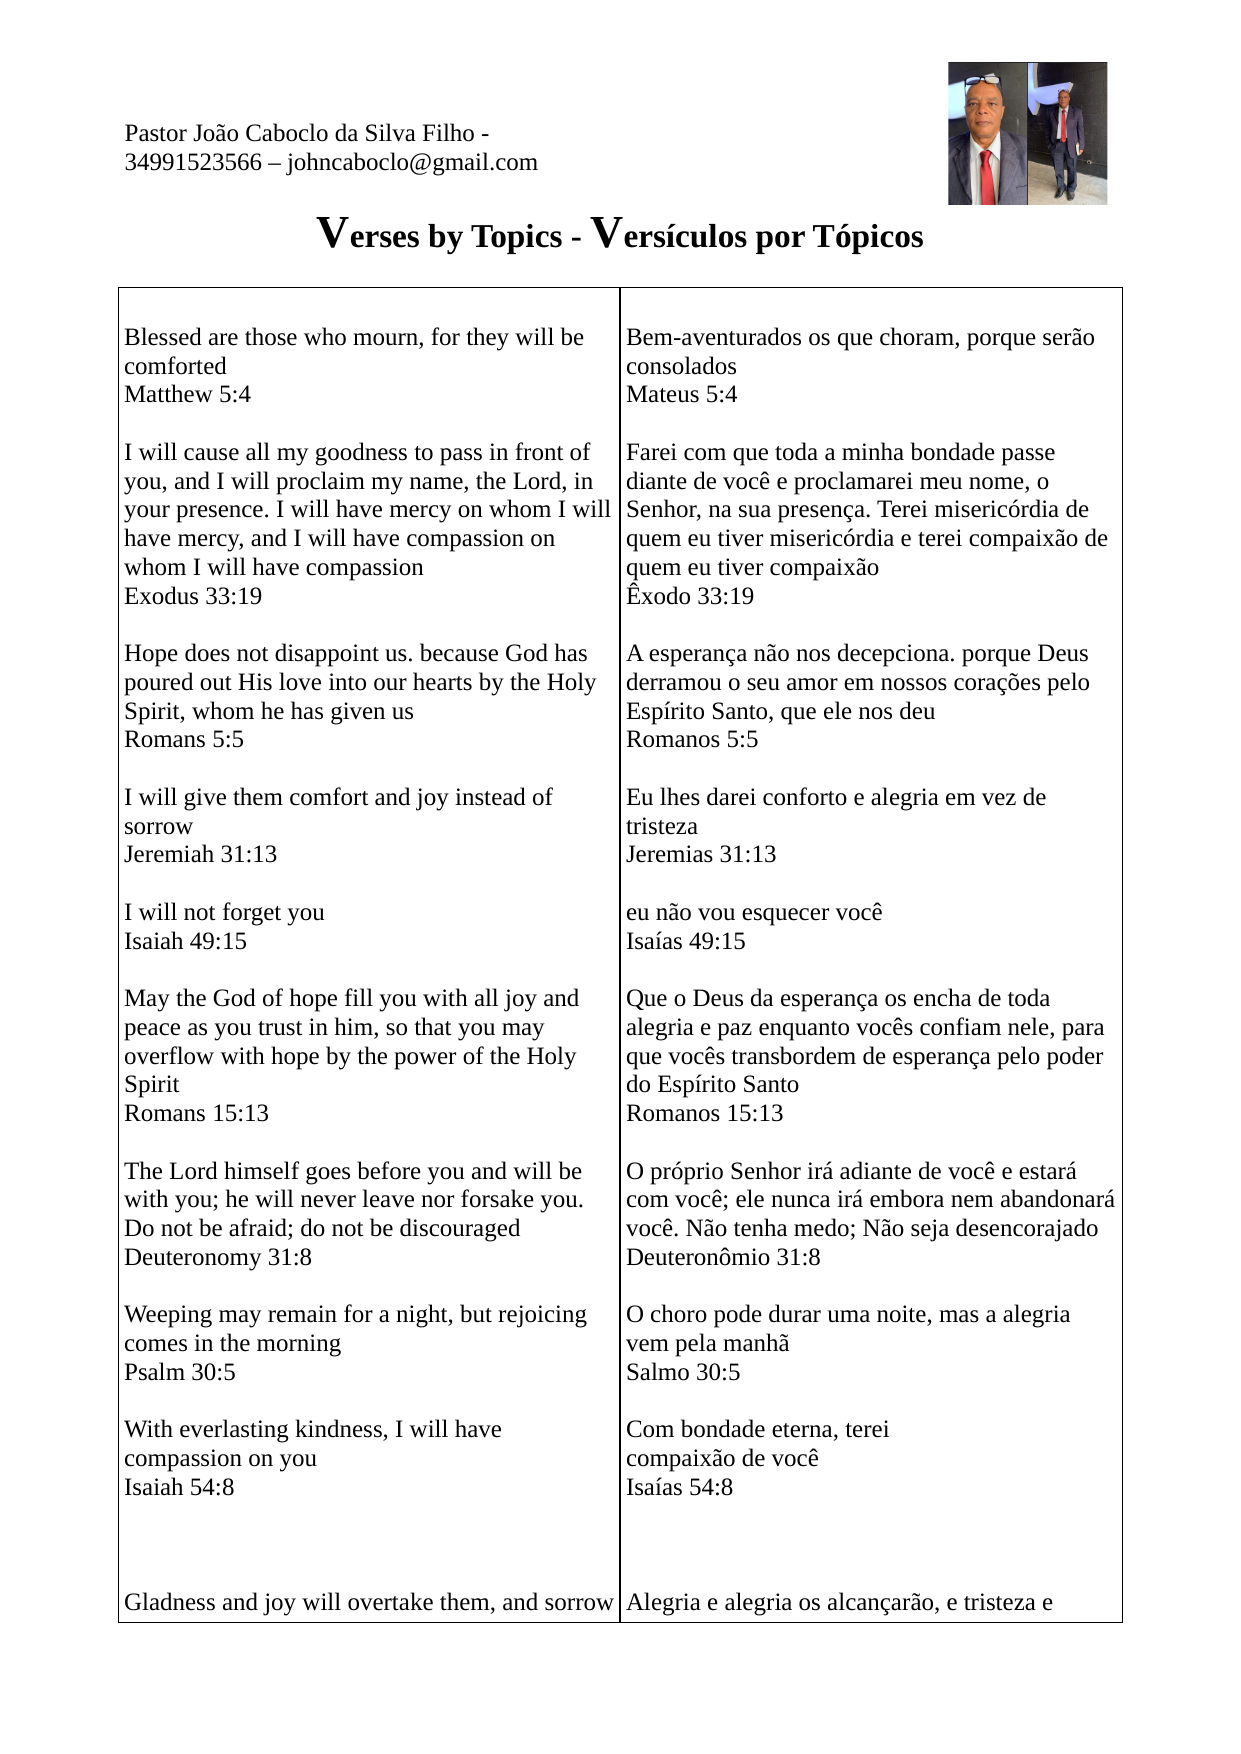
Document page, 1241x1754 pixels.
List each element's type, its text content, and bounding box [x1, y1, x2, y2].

table_cell Bem-aventurados os que choram, porque serão consolados Mateus 5:4 Farei com que toda a minha bondade passe diante de você e proclamarei meu nome, o Senhor, na sua presença. Terei misericórdia de quem eu tiver misericórdia e terei compaixão de quem eu tiver compaixão Êxodo 33:19 A esperança não nos decepciona. porque Deus derramou o seu amor em nossos corações pelo Espírito Santo, que ele nos deu Romanos 5:5 Eu lhes darei conforto e alegria em vez de tristeza Jeremias 31:13 eu não vou esquecer você Isaías 49:15 Que o Deus da esperança os encha de toda alegria e paz enquanto vocês confiam nele, para que vocês transbordem de esperança pelo poder do Espírito Santo Romanos 15:13 O próprio Senhor irá adiante de você e estará com você; ele nunca irá embora nem abandonará você. Não tenha medo; Não seja desencorajado Deuteronômio 31:8 O choro pode durar uma noite, mas a alegria vem pela manhã Salmo 30:5 Com bondade eterna, terei compaixão de você Isaías 54:8 Alegria e alegria os alcançarão, e tristeza e [621, 288, 1122, 1622]
picture [948, 62, 1108, 205]
table_cell Blessed are those who mourn, for they will be comforted Matthew 5:4 I will cause all my goodness to pass in front of you, and I will proclaim my name, the Lord, in your presence. I will have mercy on whom I will have mercy, and I will have compassion on whom I will have compassion Exodus 33:19 Hope does not disappoint us. because God has poured out His love into our hearts by the Holy Spirit, whom he has given us Romans 5:5 I will give them comfort and joy instead of sorrow Jeremiah 31:13 I will not forget you Isaiah 49:15 May the God of hope fill you with all joy and peace as you trust in him, so that you may overflow with hope by the power of the Holy Spirit Romans 15:13 The Lord himself goes before you and will be with you; he will never leave nor forsake you. Do not be afraid; do not be discouraged Deuteronomy 31:8 Weeping may remain for a night, but rejoicing comes in the morning Psalm 30:5 With everlasting kindness, I will have compassion on you Isaiah 54:8 Gladness and joy will overtake them, and sorrow [119, 288, 619, 1622]
